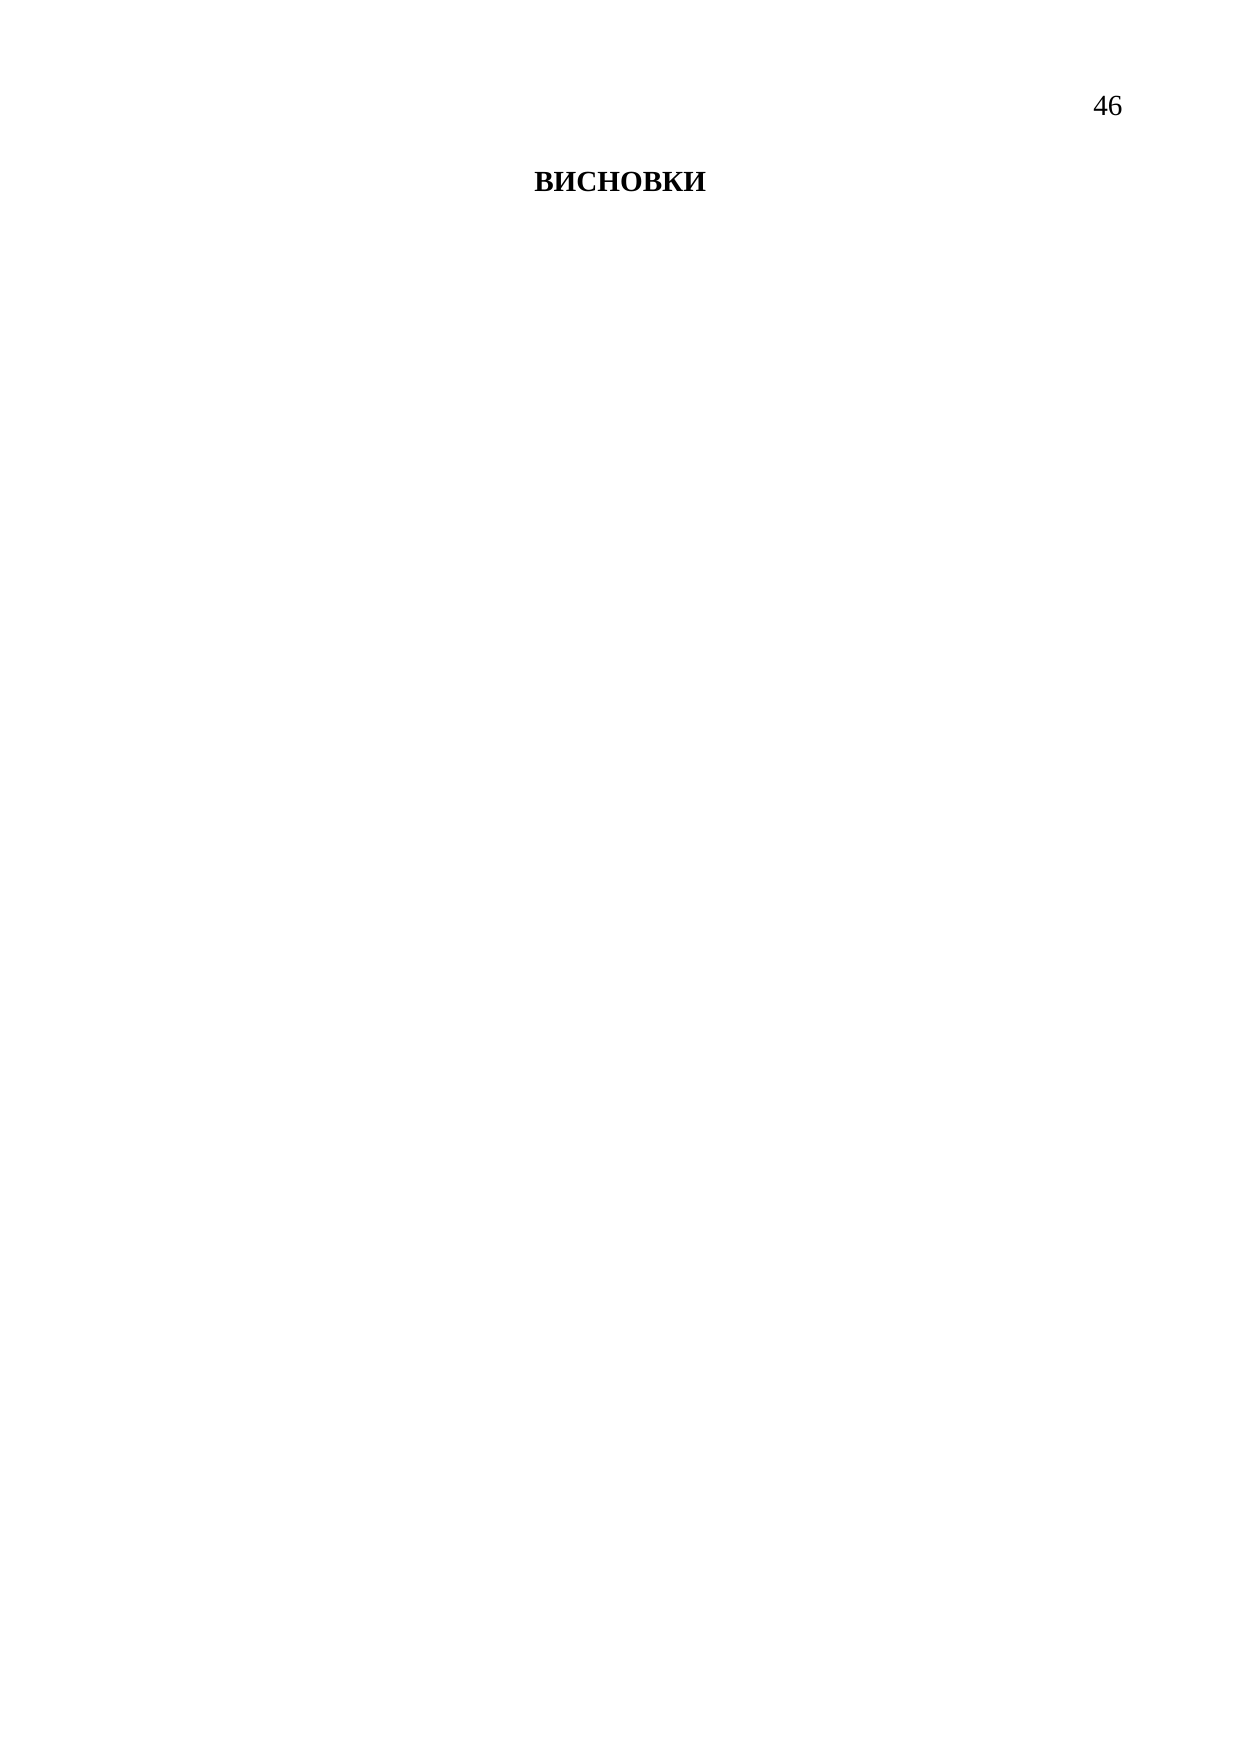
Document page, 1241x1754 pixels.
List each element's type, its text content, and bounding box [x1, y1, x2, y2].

subtitle Висновки [118, 164, 1122, 197]
